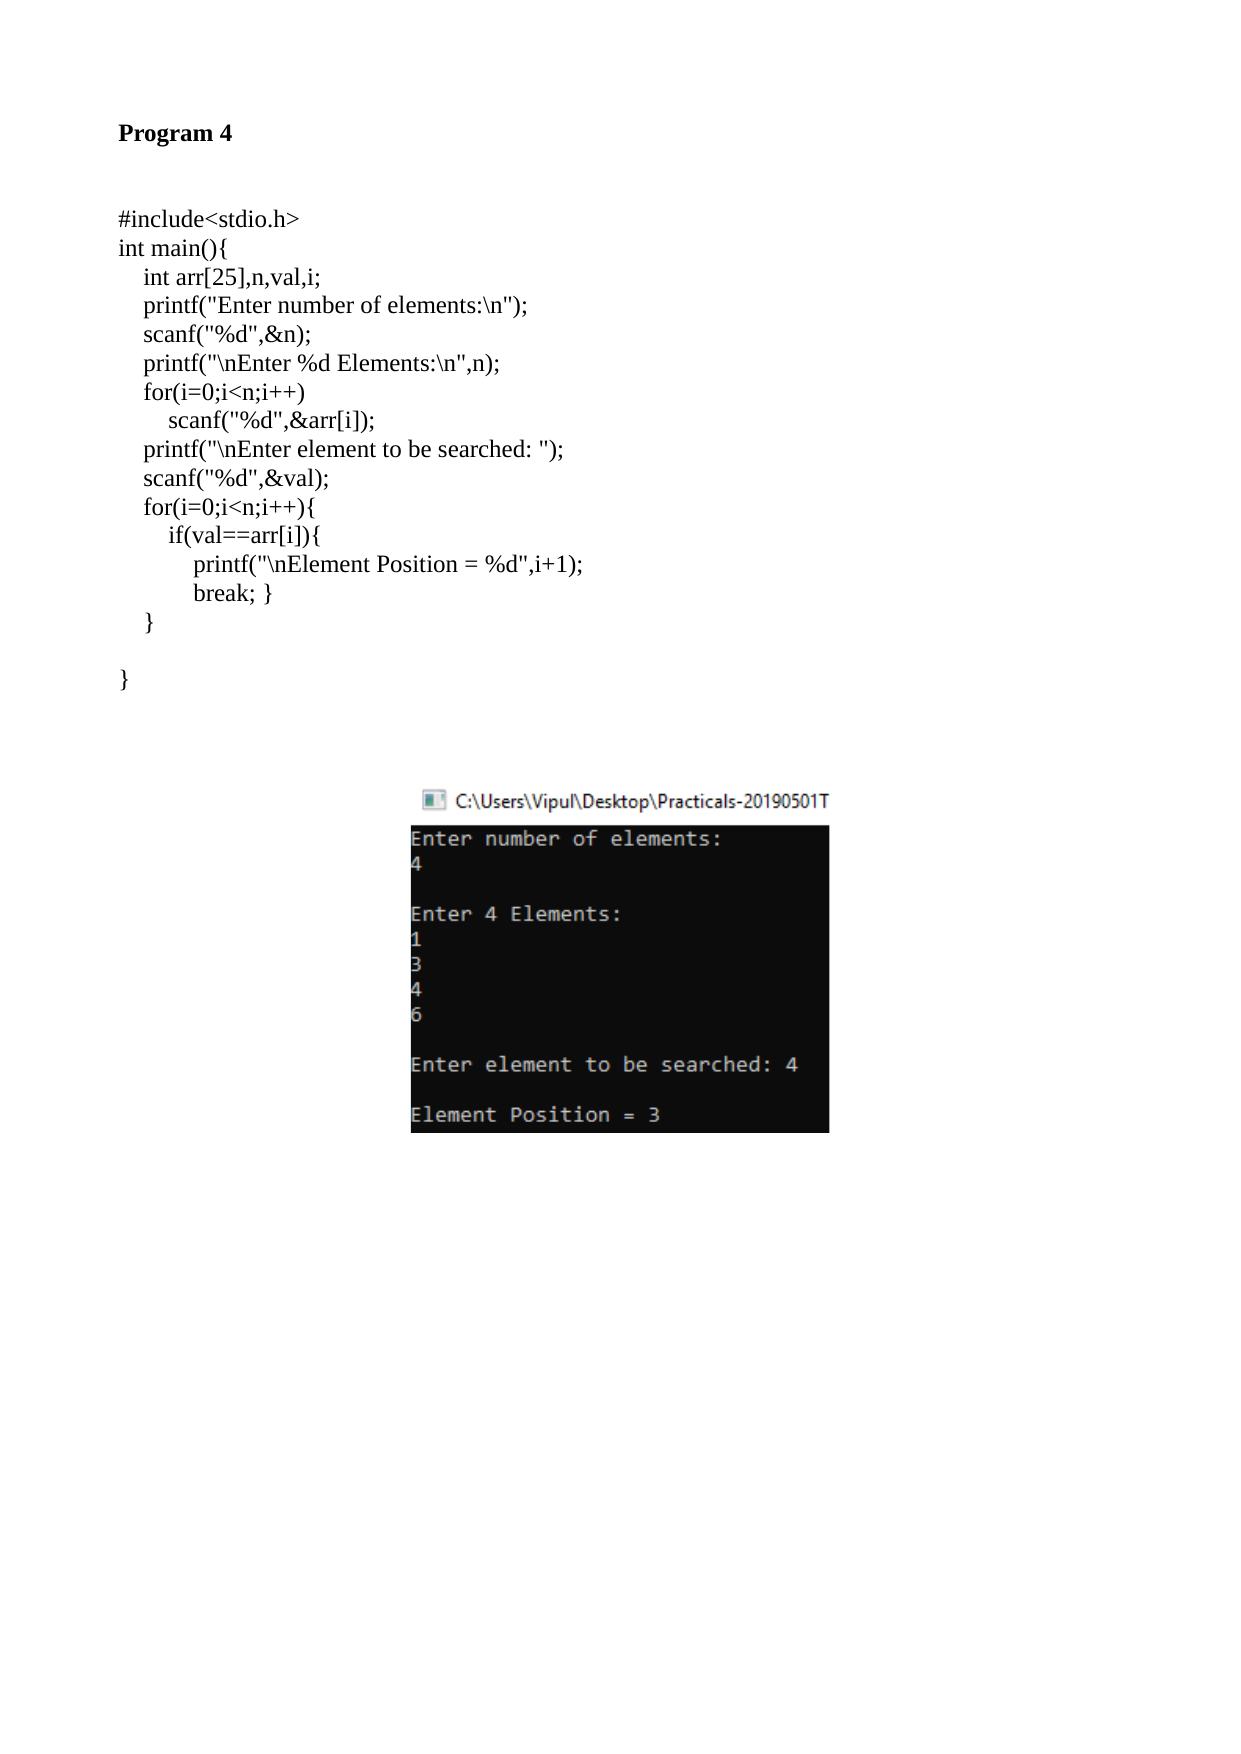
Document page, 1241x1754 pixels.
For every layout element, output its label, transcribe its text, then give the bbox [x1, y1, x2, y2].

text if(val==arr[i]){ [118, 521, 1122, 549]
text for(i=0;i<n;i++){ [118, 492, 1122, 521]
text scanf("%d",&arr[i]); [118, 406, 1122, 434]
text printf("\nElement Position = %d",i+1); [118, 549, 1122, 578]
text } [118, 664, 1122, 693]
text scanf("%d",&n); [118, 319, 1122, 348]
text int arr[25],n,val,i; [118, 262, 1122, 291]
text #include<stdio.h> [118, 204, 1122, 233]
text int main(){ [118, 233, 1122, 262]
text Program 4 [118, 118, 1122, 147]
text printf("\nEnter element to be searched: "); [118, 434, 1122, 463]
text printf("Enter number of elements:\n"); [118, 291, 1122, 319]
text scanf("%d",&val); [118, 463, 1122, 492]
text for(i=0;i<n;i++) [118, 377, 1122, 406]
text printf("\nEnter %d Elements:\n",n); [118, 348, 1122, 377]
text break; } [118, 578, 1122, 607]
picture [410, 781, 830, 1133]
text } [118, 607, 1122, 636]
